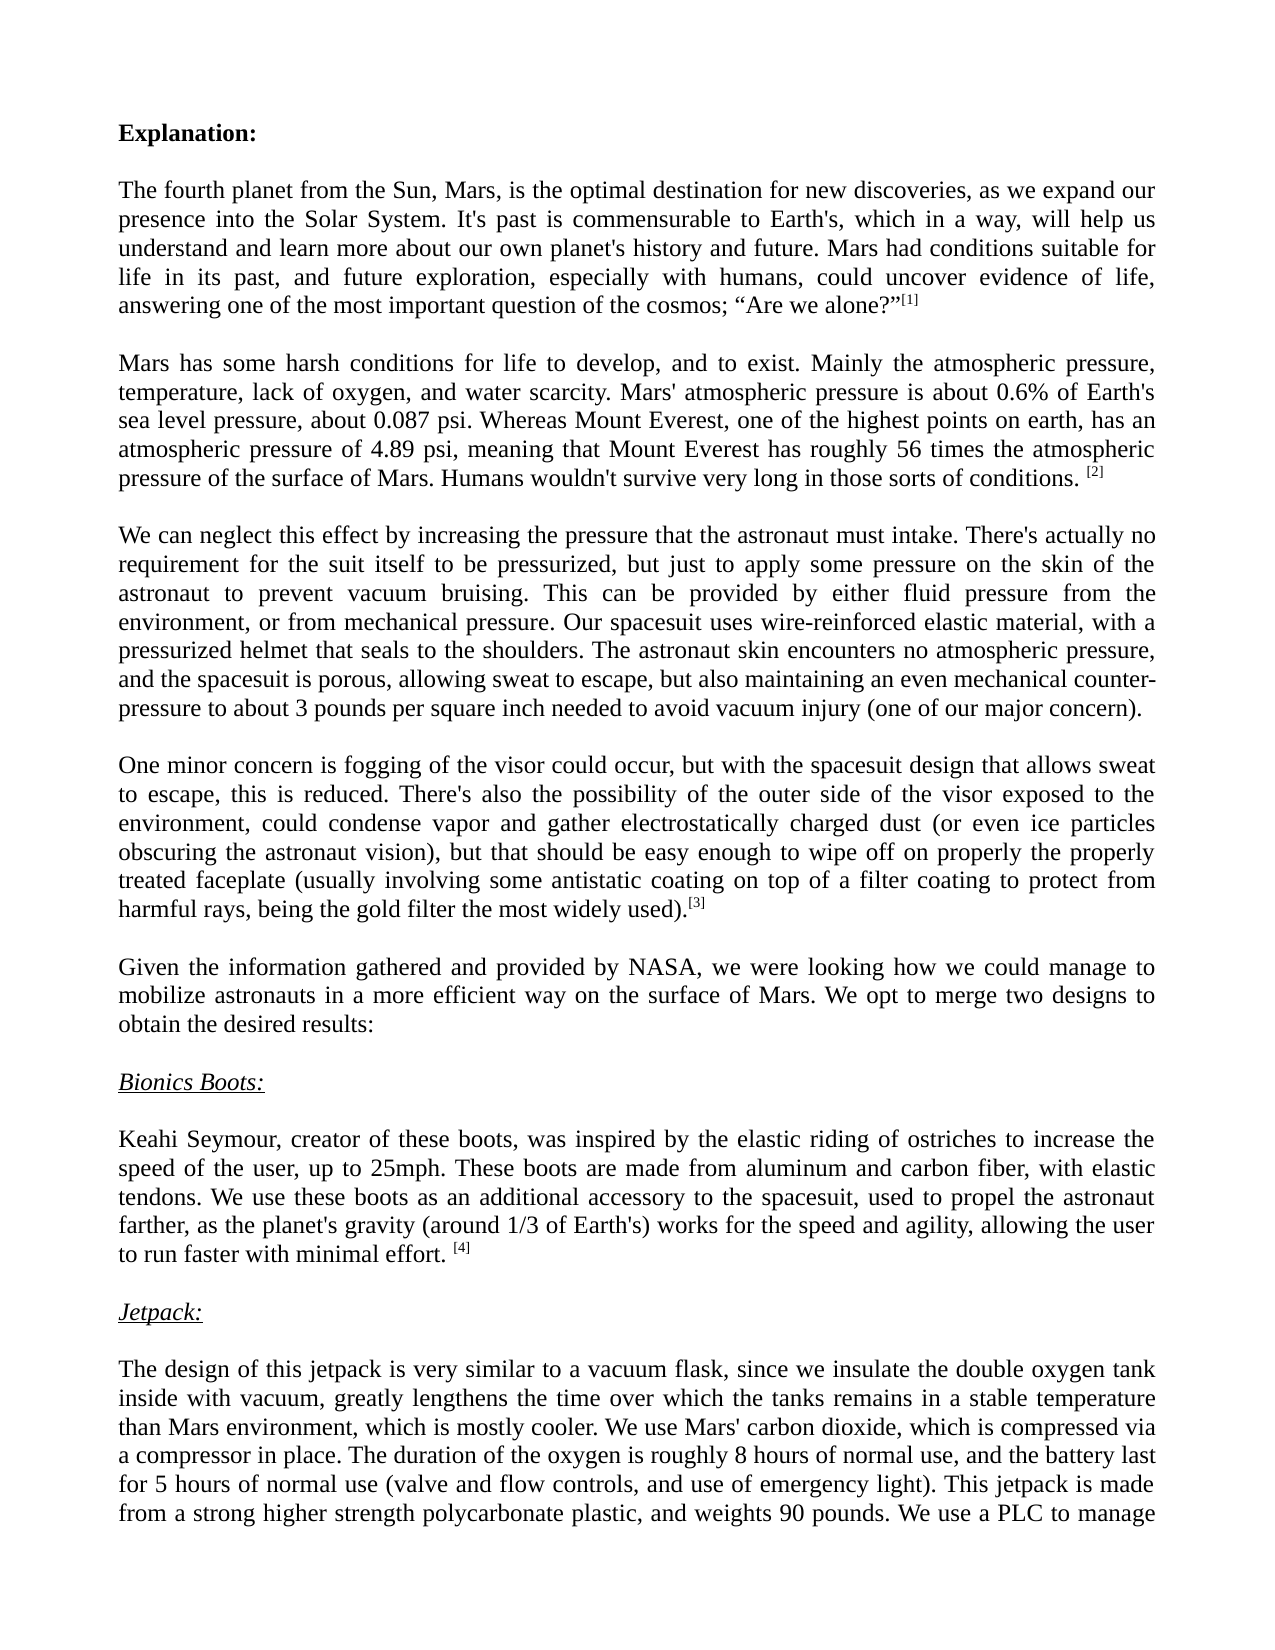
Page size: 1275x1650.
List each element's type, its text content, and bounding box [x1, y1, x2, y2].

text The design of this jetpack is very similar to a vacuum flask, since we insulate the double oxygen tank inside with vacuum, greatly lengthens the time over which the tanks remains in a stable temperature than Mars environment, which is mostly cooler. We use Mars' carbon dioxide, which is compressed via a compressor in place. The duration of the oxygen is roughly 8 hours of normal use, and the battery last for 5 hours of normal use (valve and flow controls, and use of emergency light). This jetpack is made from a strong higher strength polycarbonate plastic, and weights 90 pounds. We use a PLC to manage [118, 1354, 1157, 1527]
text Bionics Boots: [118, 1067, 1157, 1096]
text Keahi Seymour, creator of these boots, was inspired by the elastic riding of ostriches to increase the speed of the user, up to 25mph. These boots are made from aluminum and carbon fiber, with elastic tendons. We use these boots as an additional accessory to the spacesuit, used to propel the astronaut farther, as the planet's gravity (around 1/3 of Earth's) works for the speed and agility, allowing the user to run faster with minimal effort. [4] [118, 1124, 1157, 1268]
text Given the information gathered and provided by NASA, we were looking how we could manage to mobilize astronauts in a more efficient way on the surface of Mars. We opt to merge two designs to obtain the desired results: [118, 952, 1157, 1038]
text Mars has some harsh conditions for life to develop, and to exist. Mainly the atmospheric pressure, temperature, lack of oxygen, and water scarcity. Mars' atmospheric pressure is about 0.6% of Earth's sea level pressure, about 0.087 psi. Whereas Mount Everest, one of the highest points on earth, has an atmospheric pressure of 4.89 psi, meaning that Mount Everest has roughly 56 times the atmospheric pressure of the surface of Mars. Humans wouldn't survive very long in those sorts of conditions. [2] [118, 348, 1157, 492]
text Jetpack: [118, 1297, 1157, 1326]
text One minor concern is fogging of the visor could occur, but with the spacesuit design that allows sweat to escape, this is reduced. There's also the possibility of the outer side of the visor exposed to the environment, could condense vapor and gather electrostatically charged dust (or even ice particles obscuring the astronaut vision), but that should be easy enough to wipe off on properly the properly treated faceplate (usually involving some antistatic coating on top of a filter coating to protect from harmful rays, being the gold filter the most widely used).[3] [118, 751, 1157, 923]
text The fourth planet from the Sun, Mars, is the optimal destination for new discoveries, as we expand our presence into the Solar System. It's past is commensurable to Earth's, which in a way, will help us understand and learn more about our own planet's history and future. Mars had conditions suitable for life in its past, and future exploration, especially with humans, could uncover evidence of life, answering one of the most important question of the cosmos; “Are we alone?”[1] [118, 176, 1157, 319]
text We can neglect this effect by increasing the pressure that the astronaut must intake. There's actually no requirement for the suit itself to be pressurized, but just to apply some pressure on the skin of the astronaut to prevent vacuum bruising. This can be provided by either fluid pressure from the environment, or from mechanical pressure. Our spacesuit uses wire-reinforced elastic material, with a pressurized helmet that seals to the shoulders. The astronaut skin encounters no atmospheric pressure, and the spacesuit is porous, allowing sweat to escape, but also maintaining an even mechanical counter-pressure to about 3 pounds per square inch needed to avoid vacuum injury (one of our major concern). [118, 521, 1157, 722]
text Explanation: [118, 118, 1157, 147]
